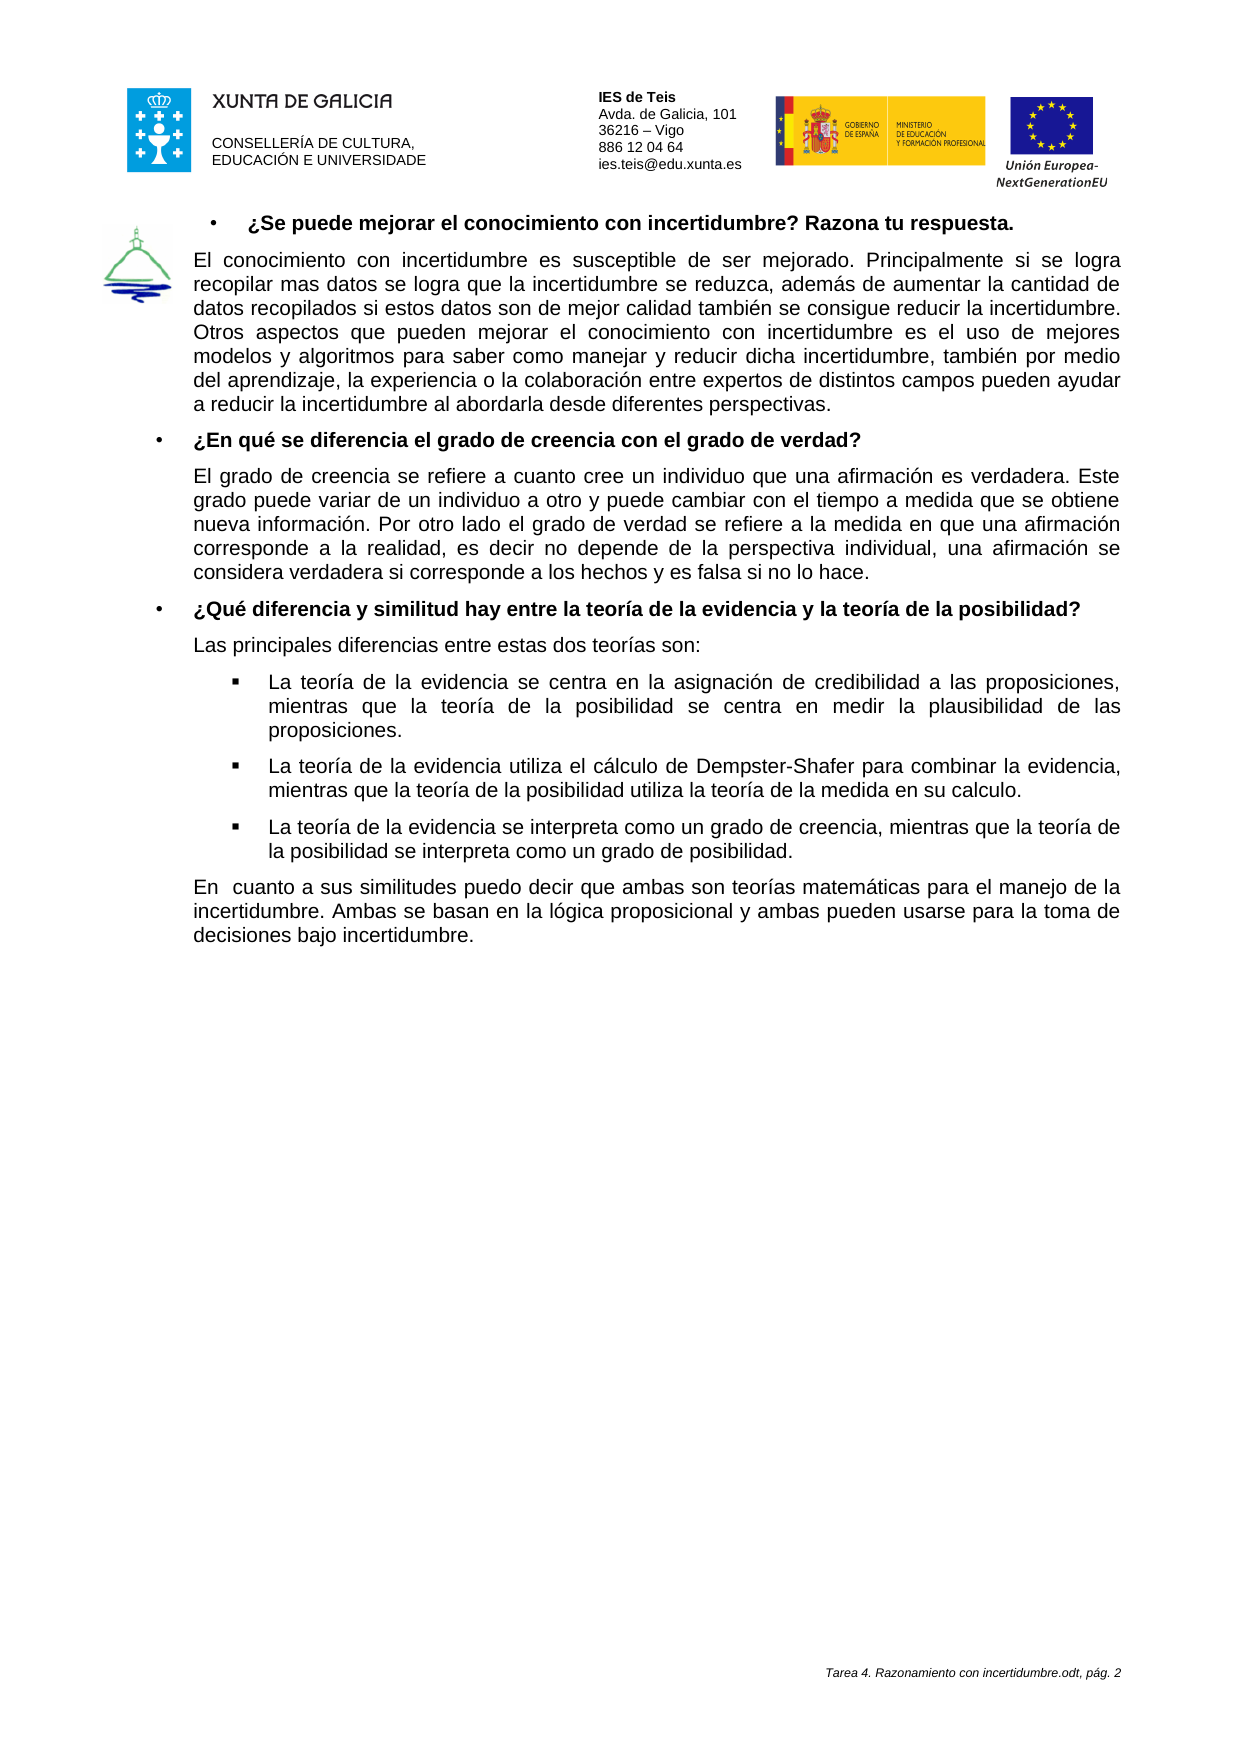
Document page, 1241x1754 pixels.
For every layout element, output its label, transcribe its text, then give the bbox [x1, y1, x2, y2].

list La teoría de la evidencia se centra en la asignación de credibilidad a las proposiciones, mientras que la teoría de la posibilidad se centra en medir la plausibilidad de las proposiciones. [231, 670, 1122, 742]
list ¿En qué se diferencia el grado de creencia con el grado de verdad? [156, 428, 1122, 452]
list La teoría de la evidencia utiliza el cálculo de Dempster-Shafer para combinar la evidencia, mientras que la teoría de la posibilidad utiliza la teoría de la medida en su calculo. [231, 754, 1122, 802]
text El grado de creencia se refiere a cuanto cree un individuo que una afirmación es verdadera. Este grado puede variar de un individuo a otro y puede cambiar con el tiempo a medida que se obtiene nueva información. Por otro lado el grado de verdad se refiere a la medida en que una afirmación corresponde a la realidad, es decir no depende de la perspectiva individual, una afirmación se considera verdadera si corresponde a los hechos y es falsa si no lo hace. [193, 464, 1122, 584]
text Las principales diferencias entre estas dos teorías son: [193, 633, 1122, 657]
text El conocimiento con incertidumbre es susceptible de ser mejorado. Principalmente si se logra recopilar mas datos se logra que la incertidumbre se reduzca, además de aumentar la cantidad de datos recopilados si estos datos son de mejor calidad también se consigue reducir la incertidumbre. Otros aspectos que pueden mejorar el conocimiento con incertidumbre es el uso de mejores modelos y algoritmos para saber como manejar y reducir dicha incertidumbre, también por medio del aprendizaje, la experiencia o la colaboración entre expertos de distintos campos pueden ayudar a reducir la incertidumbre al abordarla desde diferentes perspectivas. [193, 248, 1122, 415]
list ¿Se puede mejorar el conocimiento con incertidumbre? Razona tu respuesta. [156, 211, 1122, 235]
list ¿Qué diferencia y similitud hay entre la teoría de la evidencia y la teoría de la posibilidad? [156, 597, 1122, 621]
list La teoría de la evidencia se interpreta como un grado de creencia, mientras que la teoría de la posibilidad se interpreta como un grado de posibilidad. [231, 815, 1122, 863]
text En cuanto a sus similitudes puedo decir que ambas son teorías matemáticas para el manejo de la incertidumbre. Ambas se basan en la lógica proposicional y ambas pueden usarse para la toma de decisiones bajo incertidumbre. [193, 875, 1122, 947]
